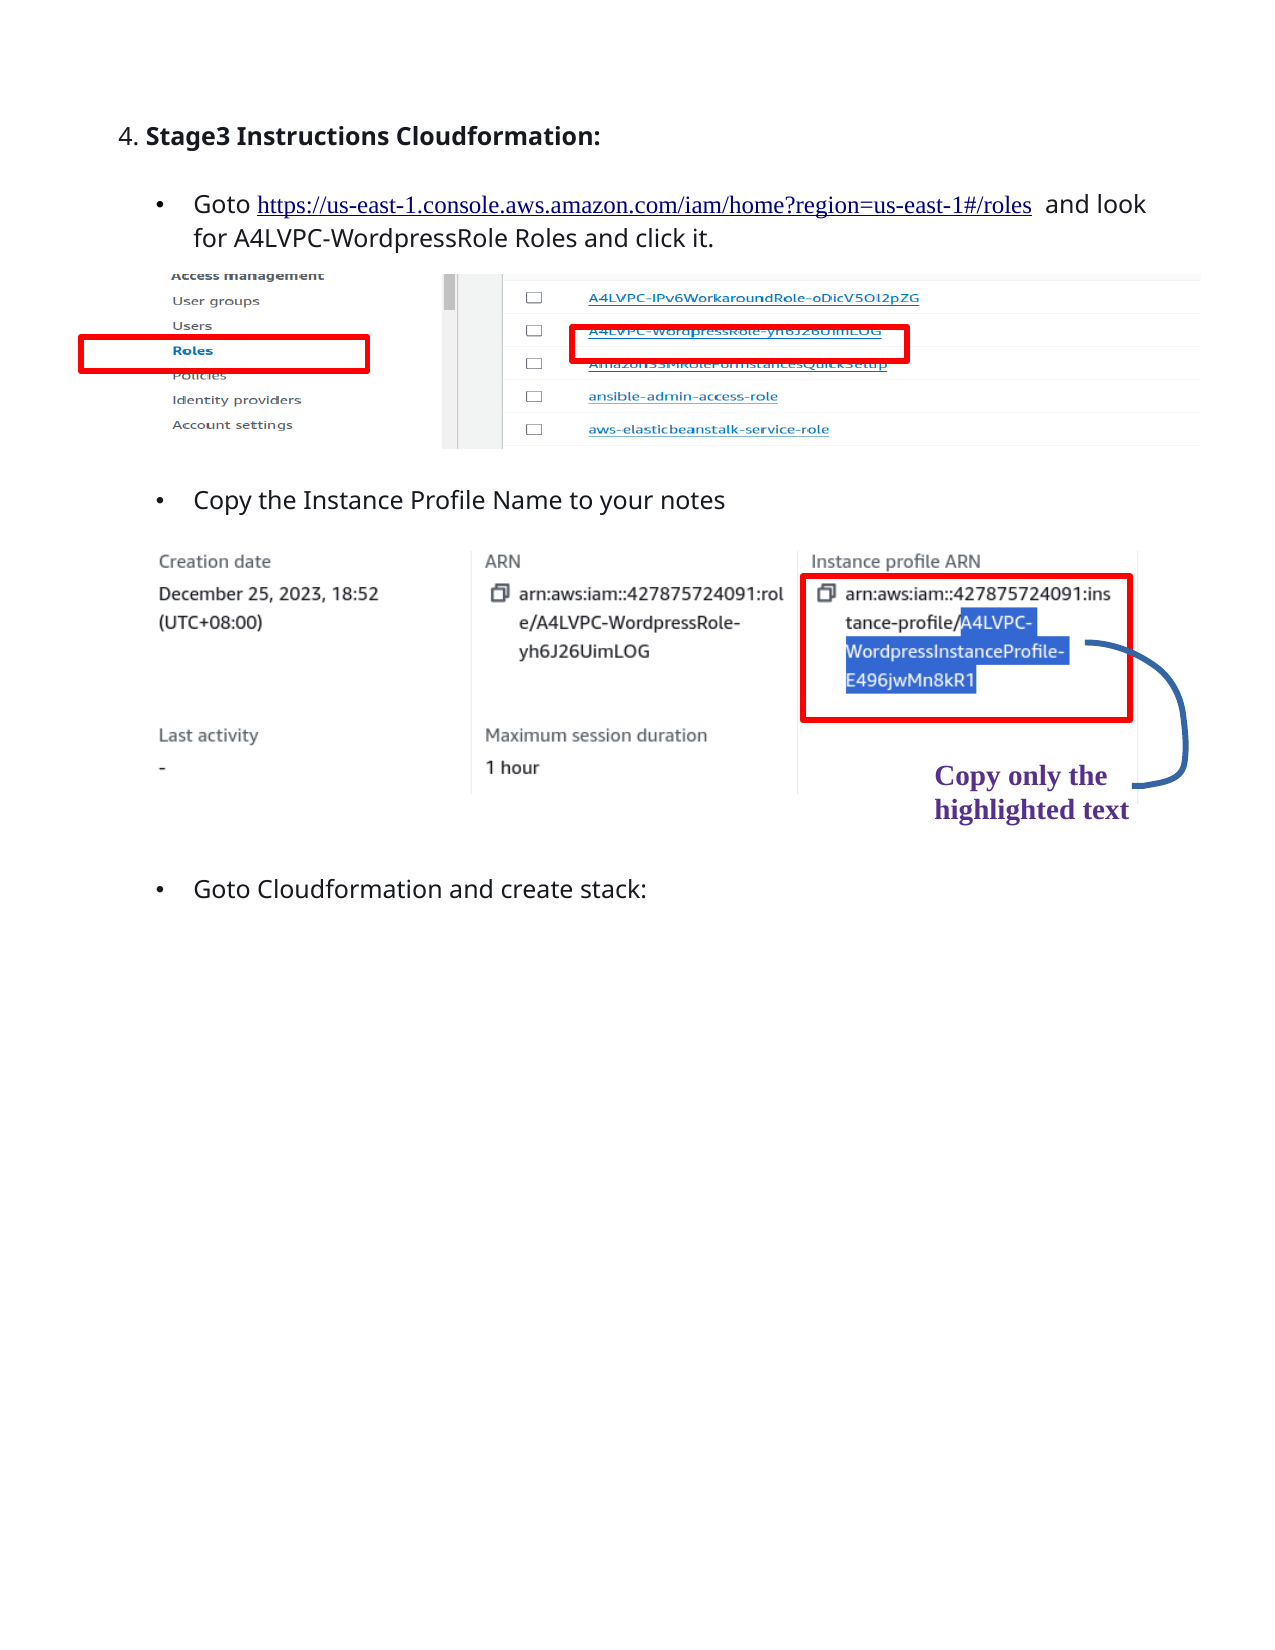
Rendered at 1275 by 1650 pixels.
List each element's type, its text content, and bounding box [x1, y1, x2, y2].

picture [162, 340, 365, 368]
picture [136, 551, 1139, 804]
list Goto Cloudformation and create stack: [156, 872, 1157, 906]
picture [806, 579, 1127, 717]
picture [162, 274, 1201, 449]
text 4. Stage3 Instructions Cloudformation: [118, 118, 1157, 152]
list Copy the Instance Profile Name to your notes [156, 483, 1157, 517]
list Goto https://us-east-1.console.aws.amazon.com/iam/home?region=us-east-1#/roles and look for A4LVPC-WordpressRole Roles and click it. [156, 186, 1157, 254]
